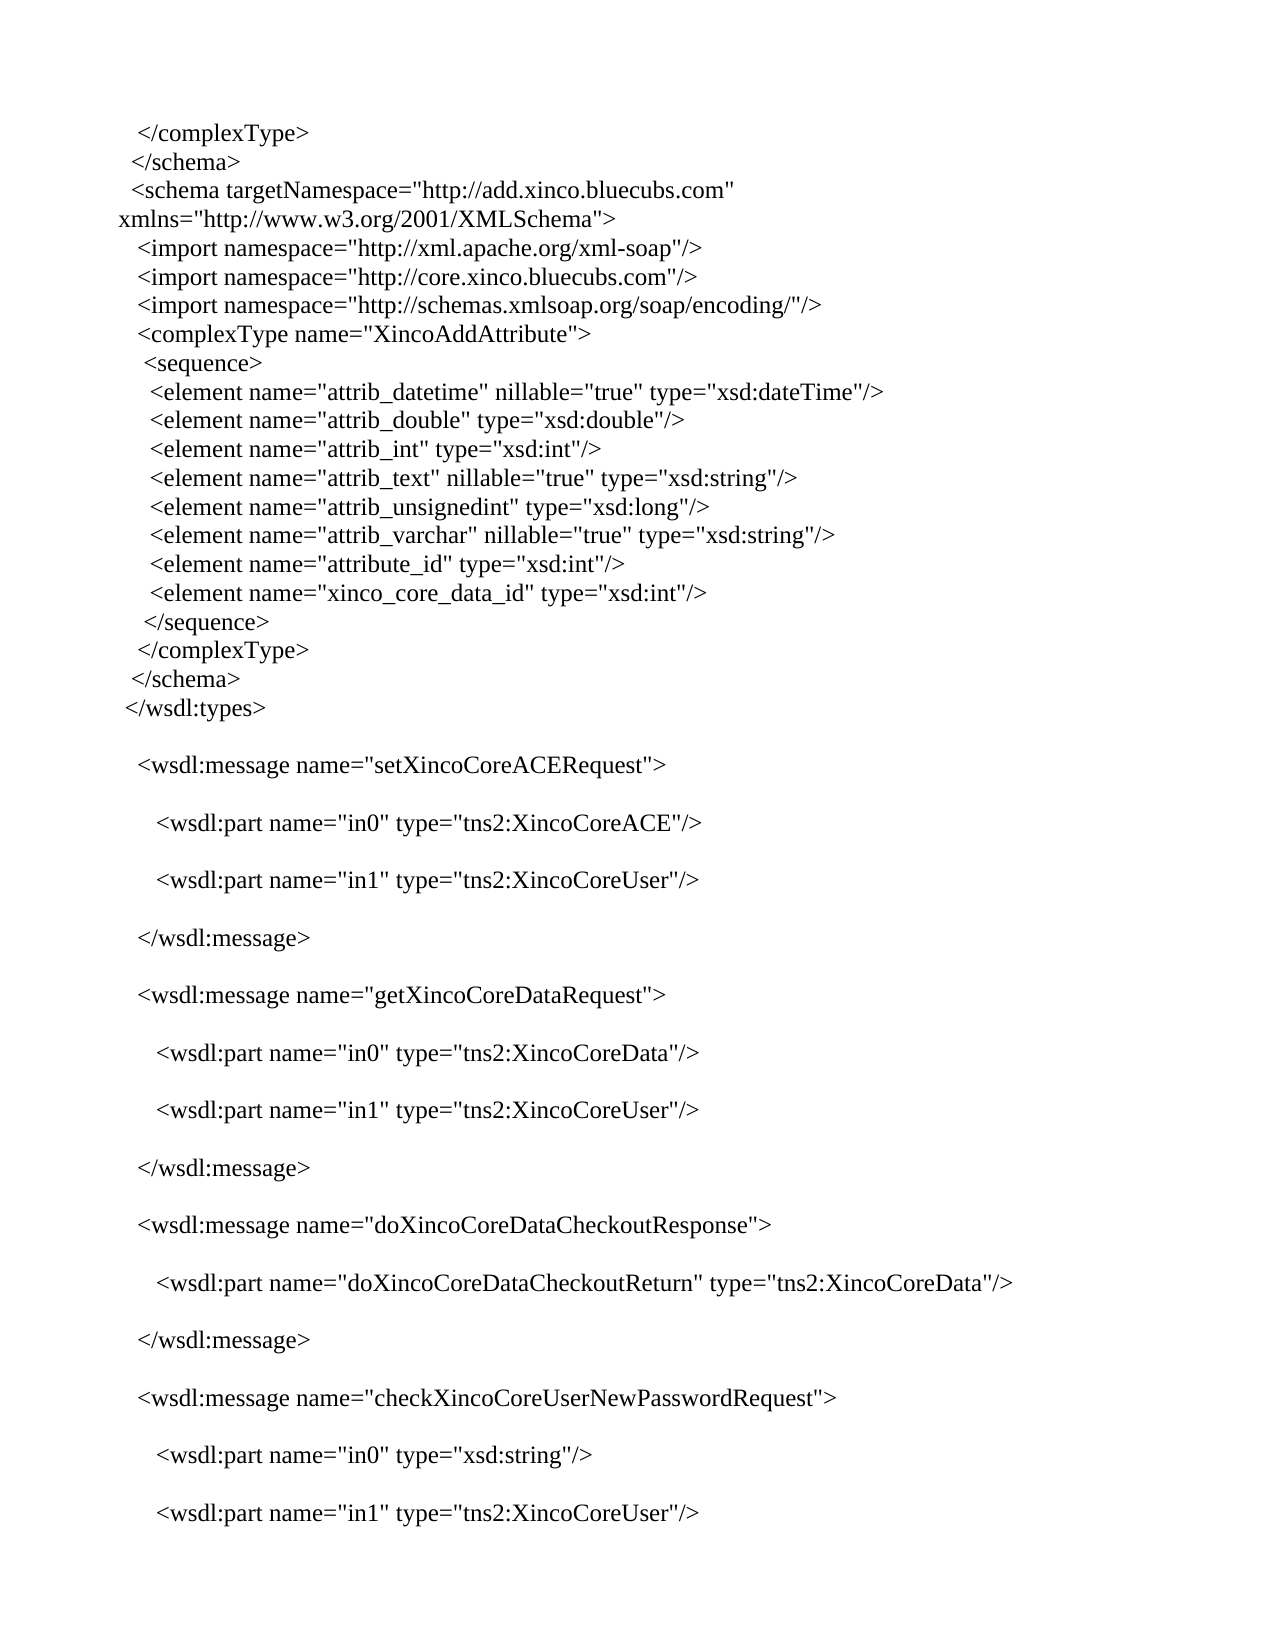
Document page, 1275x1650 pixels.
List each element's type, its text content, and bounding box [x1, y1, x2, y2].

text <element name="attrib_text" nillable="true" type="xsd:string"/> [118, 463, 1157, 492]
text <element name="attrib_double" type="xsd:double"/> [118, 406, 1157, 434]
text </complexType> [118, 636, 1157, 664]
text <element name="attribute_id" type="xsd:int"/> [118, 549, 1157, 578]
text <wsdl:part name="in1" type="tns2:XincoCoreUser"/> [118, 1498, 1157, 1527]
text <import namespace="http://xml.apache.org/xml-soap"/> [118, 233, 1157, 262]
text <wsdl:part name="doXincoCoreDataCheckoutReturn" type="tns2:XincoCoreData"/> [118, 1268, 1157, 1297]
text <wsdl:message name="checkXincoCoreUserNewPasswordRequest"> [118, 1383, 1157, 1412]
text <element name="xinco_core_data_id" type="xsd:int"/> [118, 578, 1157, 607]
text <sequence> [118, 348, 1157, 377]
text <complexType name="XincoAddAttribute"> [118, 319, 1157, 348]
text <wsdl:part name="in0" type="xsd:string"/> [118, 1441, 1157, 1469]
text <element name="attrib_unsignedint" type="xsd:long"/> [118, 492, 1157, 521]
text </wsdl:message> [118, 923, 1157, 952]
text <wsdl:message name="getXincoCoreDataRequest"> [118, 981, 1157, 1009]
text <wsdl:part name="in0" type="tns2:XincoCoreACE"/> [118, 808, 1157, 837]
text <wsdl:message name="setXincoCoreACERequest"> [118, 751, 1157, 779]
text </wsdl:types> [118, 693, 1157, 722]
text <schema targetNamespace="http://add.xinco.bluecubs.com" xmlns="http://www.w3.org/2001/XMLSchema"> [118, 176, 1157, 233]
text </schema> [118, 664, 1157, 693]
text <wsdl:part name="in1" type="tns2:XincoCoreUser"/> [118, 1096, 1157, 1124]
text </complexType> [118, 118, 1157, 147]
text <element name="attrib_int" type="xsd:int"/> [118, 434, 1157, 463]
text <wsdl:part name="in1" type="tns2:XincoCoreUser"/> [118, 866, 1157, 894]
text <wsdl:message name="doXincoCoreDataCheckoutResponse"> [118, 1211, 1157, 1239]
text <wsdl:part name="in0" type="tns2:XincoCoreData"/> [118, 1038, 1157, 1067]
text </wsdl:message> [118, 1153, 1157, 1182]
text <import namespace="http://core.xinco.bluecubs.com"/> [118, 262, 1157, 291]
text <import namespace="http://schemas.xmlsoap.org/soap/encoding/"/> [118, 291, 1157, 319]
text </schema> [118, 147, 1157, 176]
text <element name="attrib_datetime" nillable="true" type="xsd:dateTime"/> [118, 377, 1157, 406]
text </wsdl:message> [118, 1326, 1157, 1354]
text </sequence> [118, 607, 1157, 636]
text <element name="attrib_varchar" nillable="true" type="xsd:string"/> [118, 521, 1157, 549]
